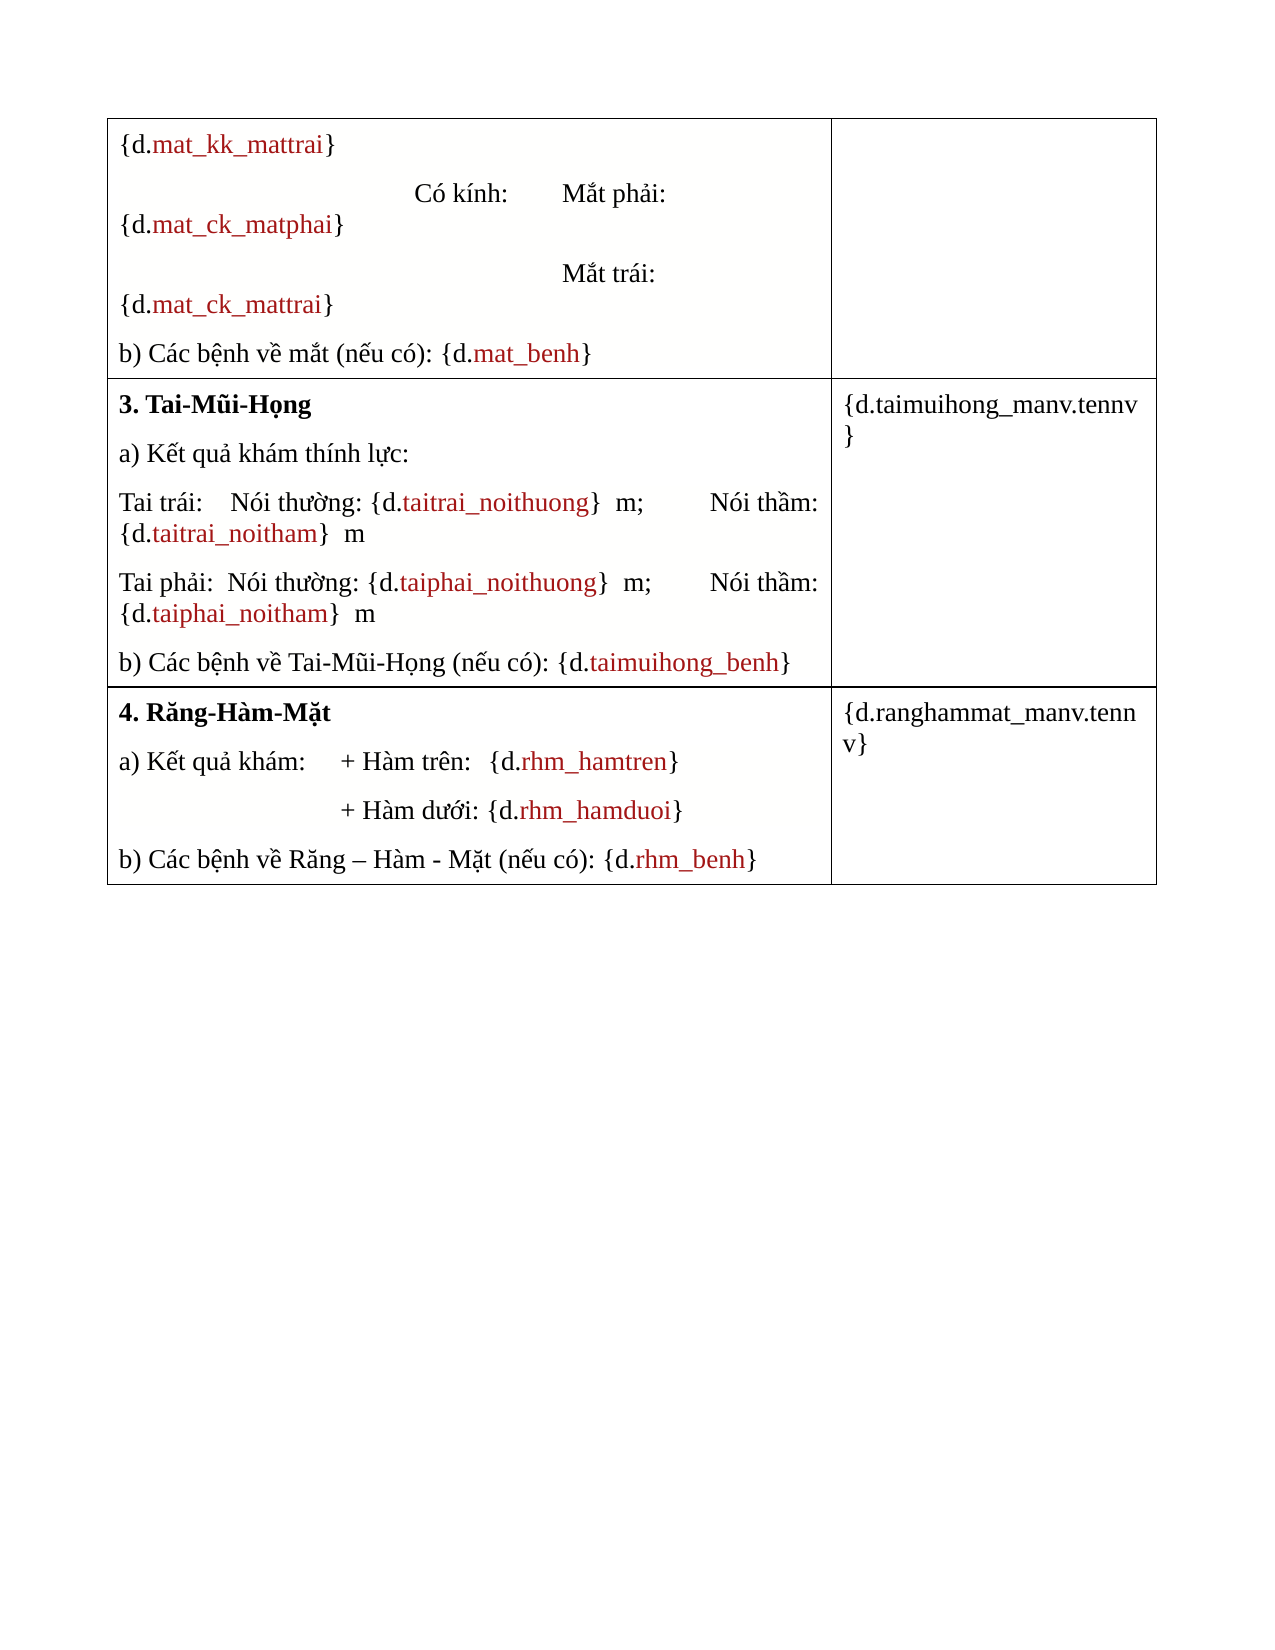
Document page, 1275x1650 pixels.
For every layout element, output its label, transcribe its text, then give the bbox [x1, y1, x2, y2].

table_cell {d.taimuihong_manv.tennv} [832, 379, 1156, 686]
table_cell 4. Răng-Hàm-Mặt a) Kết quả khám: + Hàm trên: {d.rhm_hamtren} + Hàm dưới: {d.rhm_hamduoi} b) Các bệnh về Răng – Hàm - Mặt (nếu có): {d.rhm_benh} [108, 688, 831, 884]
table_cell {d.mat_kk_mattrai} Có kính: Mắt phải: {d.mat_ck_matphai} Mắt trái: {d.mat_ck_mattrai} b) Các bệnh về mắt (nếu có): {d.mat_benh} [108, 119, 831, 378]
table_cell [832, 119, 1156, 378]
table_cell {d.ranghammat_manv.tennv} [832, 688, 1156, 884]
table_cell 3. Tai-Mũi-Họng a) Kết quả khám thính lực: Tai trái: Nói thường: {d.taitrai_noithuong} m; Nói thầm: {d.taitrai_noitham} m Tai phải: Nói thường: {d.taiphai_noithuong} m; Nói thầm: {d.taiphai_noitham} m b) Các bệnh về Tai-Mũi-Họng (nếu có): {d.taimuihong_benh} [108, 379, 831, 686]
